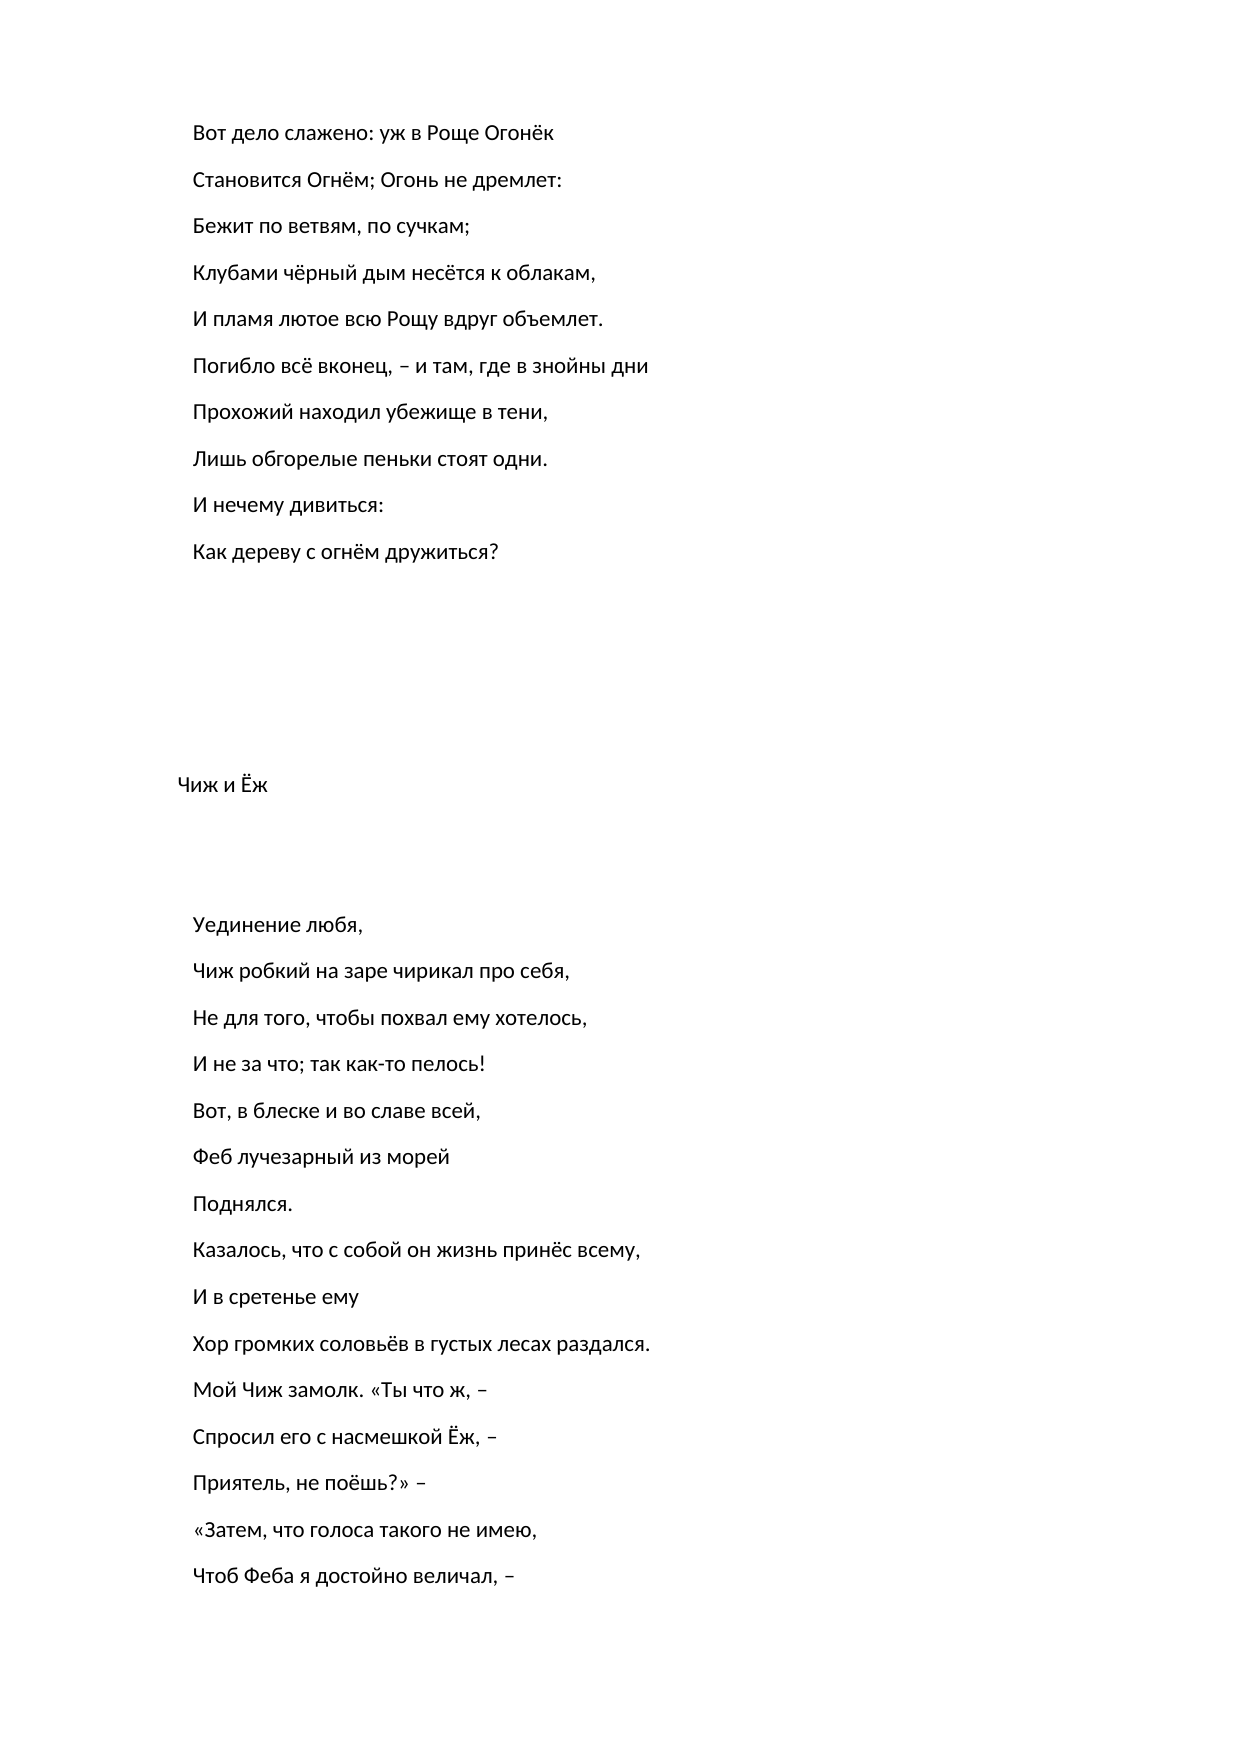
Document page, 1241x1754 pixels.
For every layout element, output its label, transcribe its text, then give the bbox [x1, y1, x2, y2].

text Вот дело слажено: уж в Роще Огонёк [177, 118, 1152, 146]
text Казалось, что с собой он жизнь принёс всему, [177, 1236, 1152, 1264]
text Хор громких соловьёв в густых лесах раздался. [177, 1329, 1152, 1357]
text Мой Чиж замолк. «Ты что ж, – [177, 1375, 1152, 1403]
text Чиж робкий на заре чирикал про себя, [177, 956, 1152, 984]
text Бежит по ветвям, по сучкам; [177, 211, 1152, 239]
text И не за что; так как-то пелось! [177, 1049, 1152, 1077]
text Вот, в блеске и во славе всей, [177, 1096, 1152, 1124]
text Не для того, чтобы похвал ему хотелось, [177, 1003, 1152, 1031]
text И пламя лютое всю Рощу вдруг объемлет. [177, 304, 1152, 332]
text И нечему дивиться: [177, 491, 1152, 519]
text И в сретенье ему [177, 1282, 1152, 1310]
text Чиж и Ёж [177, 770, 1152, 798]
text Феб лучезарный из морей [177, 1142, 1152, 1171]
text Прохожий находил убежище в тени, [177, 397, 1152, 426]
text Спросил его с насмешкой Ёж, – [177, 1422, 1152, 1450]
text Как дереву с огнём дружиться? [177, 537, 1152, 565]
text «Затем, что голоса такого не имею, [177, 1515, 1152, 1543]
text Поднялся. [177, 1189, 1152, 1217]
text Погибло всё вконец, – и там, где в знойны дни [177, 351, 1152, 379]
text Чтоб Феба я достойно величал, – [177, 1562, 1152, 1589]
text Уединение любя, [177, 910, 1152, 938]
text Приятель, не поёшь?» – [177, 1468, 1152, 1496]
text Клубами чёрный дым несётся к облакам, [177, 258, 1152, 286]
text Становится Огнём; Огонь не дремлет: [177, 165, 1152, 193]
text Лишь обгорелые пеньки стоят одни. [177, 444, 1152, 472]
